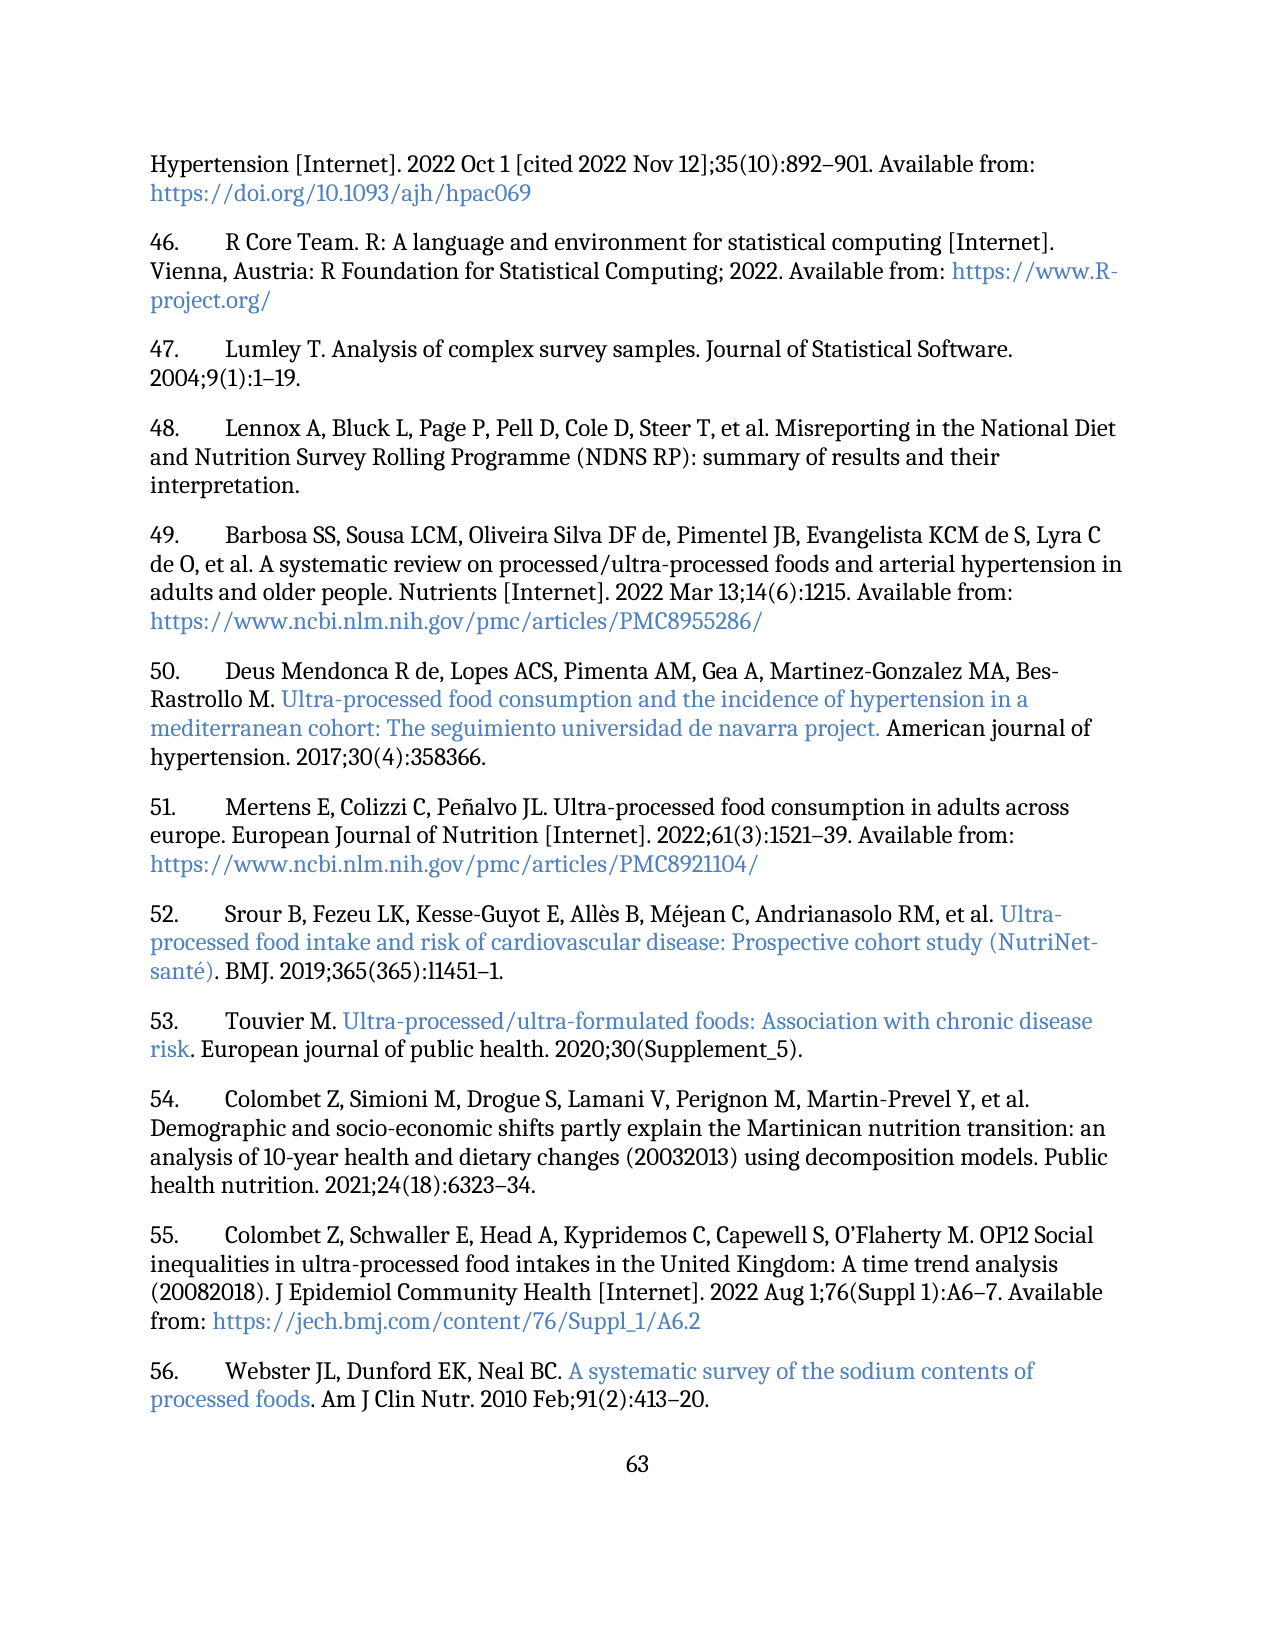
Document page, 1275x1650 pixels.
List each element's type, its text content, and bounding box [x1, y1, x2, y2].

text 49. Barbosa SS, Sousa LCM, Oliveira Silva DF de, Pimentel JB, Evangelista KCM de S, Lyra C de O, et al. A systematic review on processed/ultra-processed foods and arterial hypertension in adults and older people. Nutrients [Internet]. 2022 Mar 13;14(6):1215. Available from: https://www.ncbi.nlm.nih.gov/pmc/articles/PMC8955286/ [150, 521, 1125, 636]
text 56. Webster JL, Dunford EK, Neal BC. A systematic survey of the sodium contents of processed foods. Am J Clin Nutr. 2010 Feb;91(2):413–20. [150, 1357, 1125, 1414]
text 54. Colombet Z, Simioni M, Drogue S, Lamani V, Perignon M, Martin-Prevel Y, et al. Demographic and socio-economic shifts partly explain the Martinican nutrition transition: an analysis of 10-year health and dietary changes (20032013) using decomposition models. Public health nutrition. 2021;24(18):6323–34. [150, 1085, 1125, 1200]
text 50. Deus Mendonca R de, Lopes ACS, Pimenta AM, Gea A, Martinez-Gonzalez MA, Bes-Rastrollo M. Ultra-processed food consumption and the incidence of hypertension in a mediterranean cohort: The seguimiento universidad de navarra project. American journal of hypertension. 2017;30(4):358366. [150, 657, 1125, 772]
text 55. Colombet Z, Schwaller E, Head A, Kypridemos C, Capewell S, O’Flaherty M. OP12 Social inequalities in ultra-processed food intakes in the United Kingdom: A time trend analysis (20082018). J Epidemiol Community Health [Internet]. 2022 Aug 1;76(Suppl 1):A6–7. Available from: https://jech.bmj.com/content/76/Suppl_1/A6.2 [150, 1221, 1125, 1336]
text 48. Lennox A, Bluck L, Page P, Pell D, Cole D, Steer T, et al. Misreporting in the National Diet and Nutrition Survey Rolling Programme (NDNS RP): summary of results and their interpretation. [150, 414, 1125, 500]
text 46. R Core Team. R: A language and environment for statistical computing [Internet]. Vienna, Austria: R Foundation for Statistical Computing; 2022. Available from: https://www.R-project.org/ [150, 228, 1125, 314]
text 52. Srour B, Fezeu LK, Kesse-Guyot E, Allès B, Méjean C, Andrianasolo RM, et al. Ultra-processed food intake and risk of cardiovascular disease: Prospective cohort study (NutriNet-santé). BMJ. 2019;365(365):l1451–1. [150, 899, 1125, 986]
text 53. Touvier M. Ultra-processed/ultra-formulated foods: Association with chronic disease risk. European journal of public health. 2020;30(Supplement_5). [150, 1007, 1125, 1064]
text Hypertension [Internet]. 2022 Oct 1 [cited 2022 Nov 12];35(10):892–901. Available from: https://doi.org/10.1093/ajh/hpac069 [150, 150, 1125, 207]
text 47. Lumley T. Analysis of complex survey samples. Journal of Statistical Software. 2004;9(1):1–19. [150, 335, 1125, 393]
text 51. Mertens E, Colizzi C, Peñalvo JL. Ultra-processed food consumption in adults across europe. European Journal of Nutrition [Internet]. 2022;61(3):1521–39. Available from: https://www.ncbi.nlm.nih.gov/pmc/articles/PMC8921104/ [150, 792, 1125, 879]
